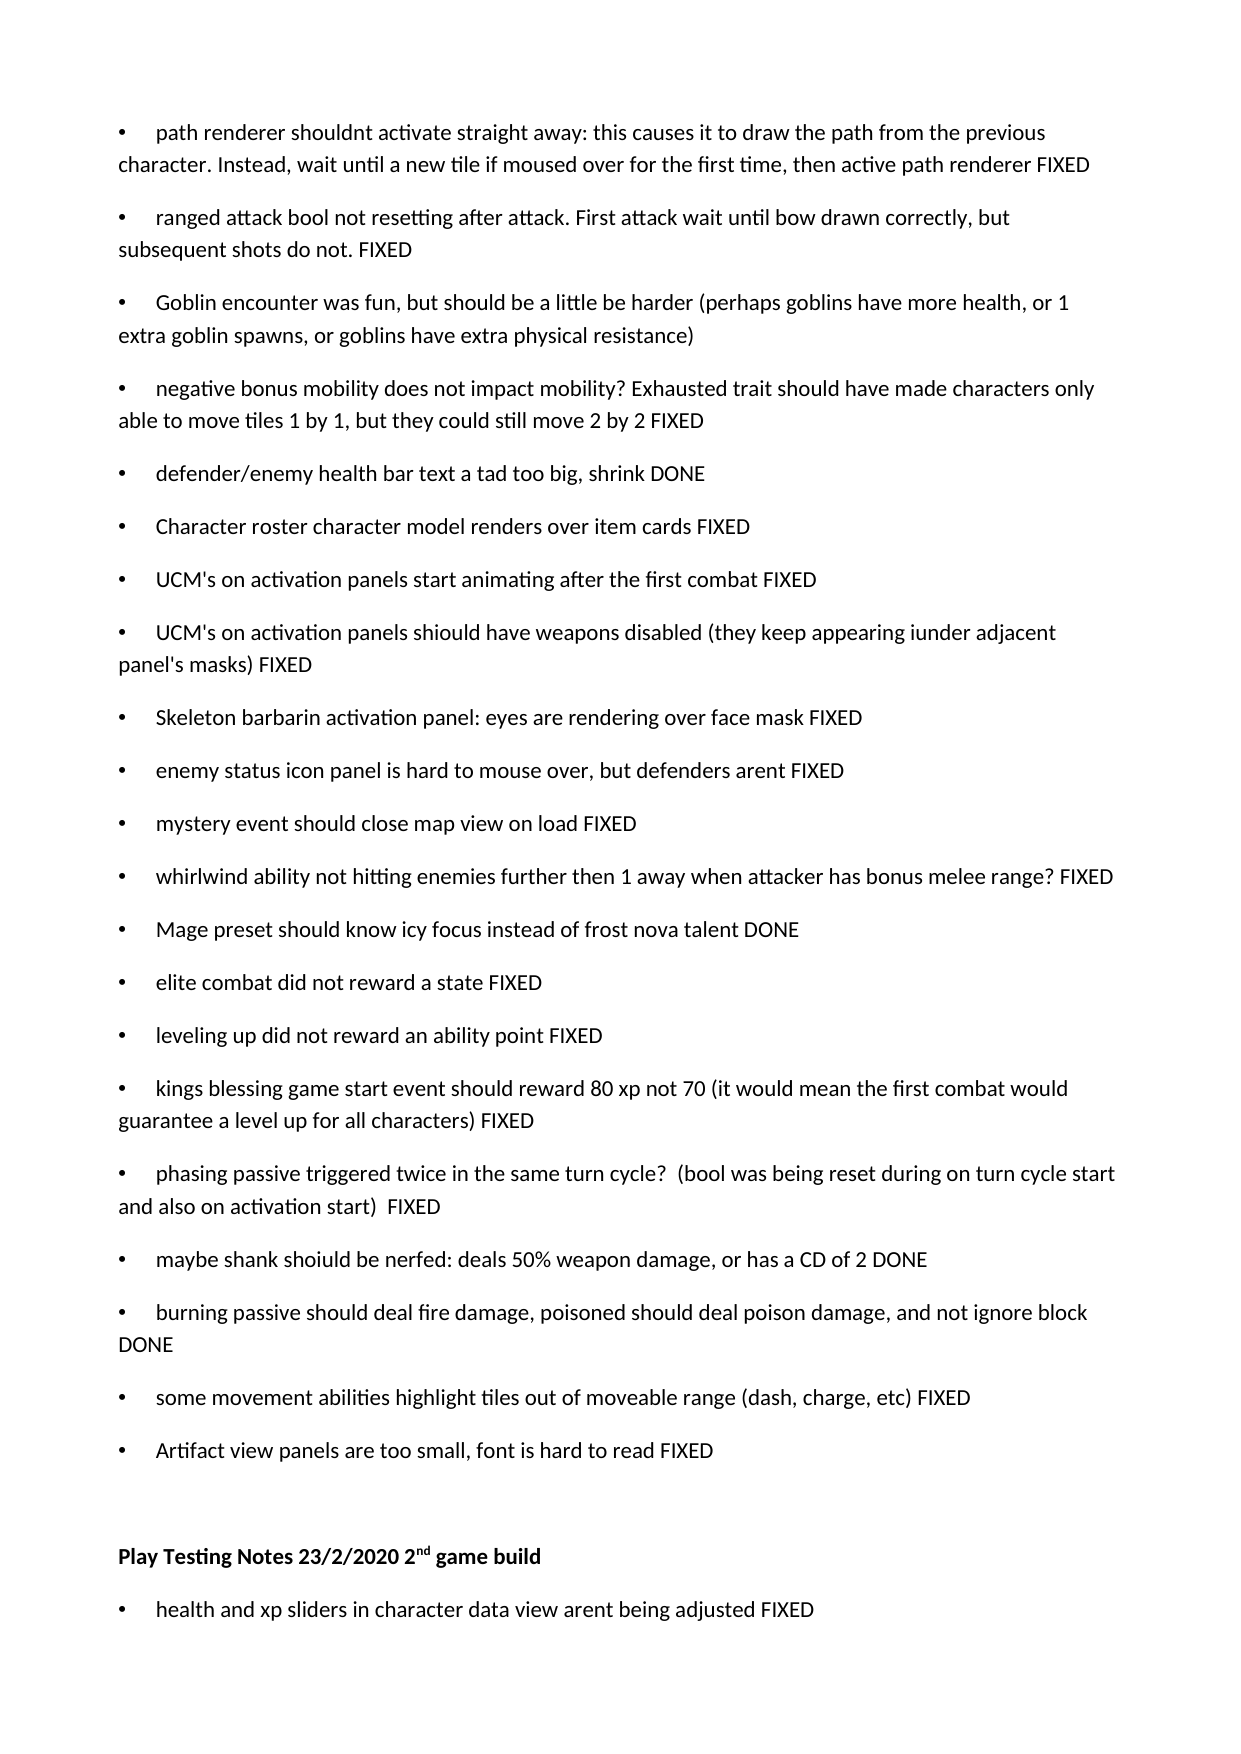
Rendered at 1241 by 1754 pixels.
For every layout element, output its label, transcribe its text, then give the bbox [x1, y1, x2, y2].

list UCM's on activation panels start animating after the first combat FIXED [81, 565, 1122, 593]
list phasing passive triggered twice in the same turn cycle? (bool was being reset during on turn cycle start and also on activation start) FIXED [81, 1159, 1122, 1220]
list Mage preset should know icy focus instead of frost nova talent DONE [81, 915, 1122, 943]
list health and xp sliders in character data view arent being adjusted FIXED [81, 1595, 1122, 1623]
list Skeleton barbarin activation panel: eyes are rendering over face mask FIXED [81, 703, 1122, 731]
list maybe shank shoiuld be nerfed: deals 50% weapon damage, or has a CD of 2 DONE [81, 1245, 1122, 1273]
list negative bonus mobility does not impact mobility? Exhausted trait should have made characters only able to move tiles 1 by 1, but they could still move 2 by 2 FIXED [81, 374, 1122, 434]
list burning passive should deal fire damage, poisoned should deal poison damage, and not ignore block DONE [81, 1298, 1122, 1358]
list Character roster character model renders over item cards FIXED [81, 512, 1122, 540]
list Goblin encounter was fun, but should be a little be harder (perhaps goblins have more health, or 1 extra goblin spawns, or goblins have extra physical resistance) [81, 288, 1122, 349]
list ranged attack bool not resetting after attack. First attack wait until bow drawn correctly, but subsequent shots do not. FIXED [81, 203, 1122, 263]
list enemy status icon panel is hard to mouse over, but defenders arent FIXED [81, 756, 1122, 784]
list defender/enemy health bar text a tad too big, shrink DONE [81, 459, 1122, 487]
list mystery event should close map view on load FIXED [81, 809, 1122, 837]
list some movement abilities highlight tiles out of moveable range (dash, charge, etc) FIXED [81, 1383, 1122, 1411]
list whirlwind ability not hitting enemies further then 1 away when attacker has bonus melee range? FIXED [81, 862, 1122, 890]
list UCM's on activation panels shiould have weapons disabled (they keep appearing iunder adjacent panel's masks) FIXED [81, 618, 1122, 678]
list path renderer shouldnt activate straight away: this causes it to draw the path from the previous character. Instead, wait until a new tile if moused over for the first time, then active path renderer FIXED [81, 118, 1122, 178]
list leveling up did not reward an ability point FIXED [81, 1021, 1122, 1049]
text Play Testing Notes 23/2/2020 2nd game build [118, 1542, 1122, 1570]
list elite combat did not reward a state FIXED [81, 968, 1122, 996]
list Artifact view panels are too small, font is hard to read FIXED [81, 1436, 1122, 1464]
list kings blessing game start event should reward 80 xp not 70 (it would mean the first combat would guarantee a level up for all characters) FIXED [81, 1074, 1122, 1134]
